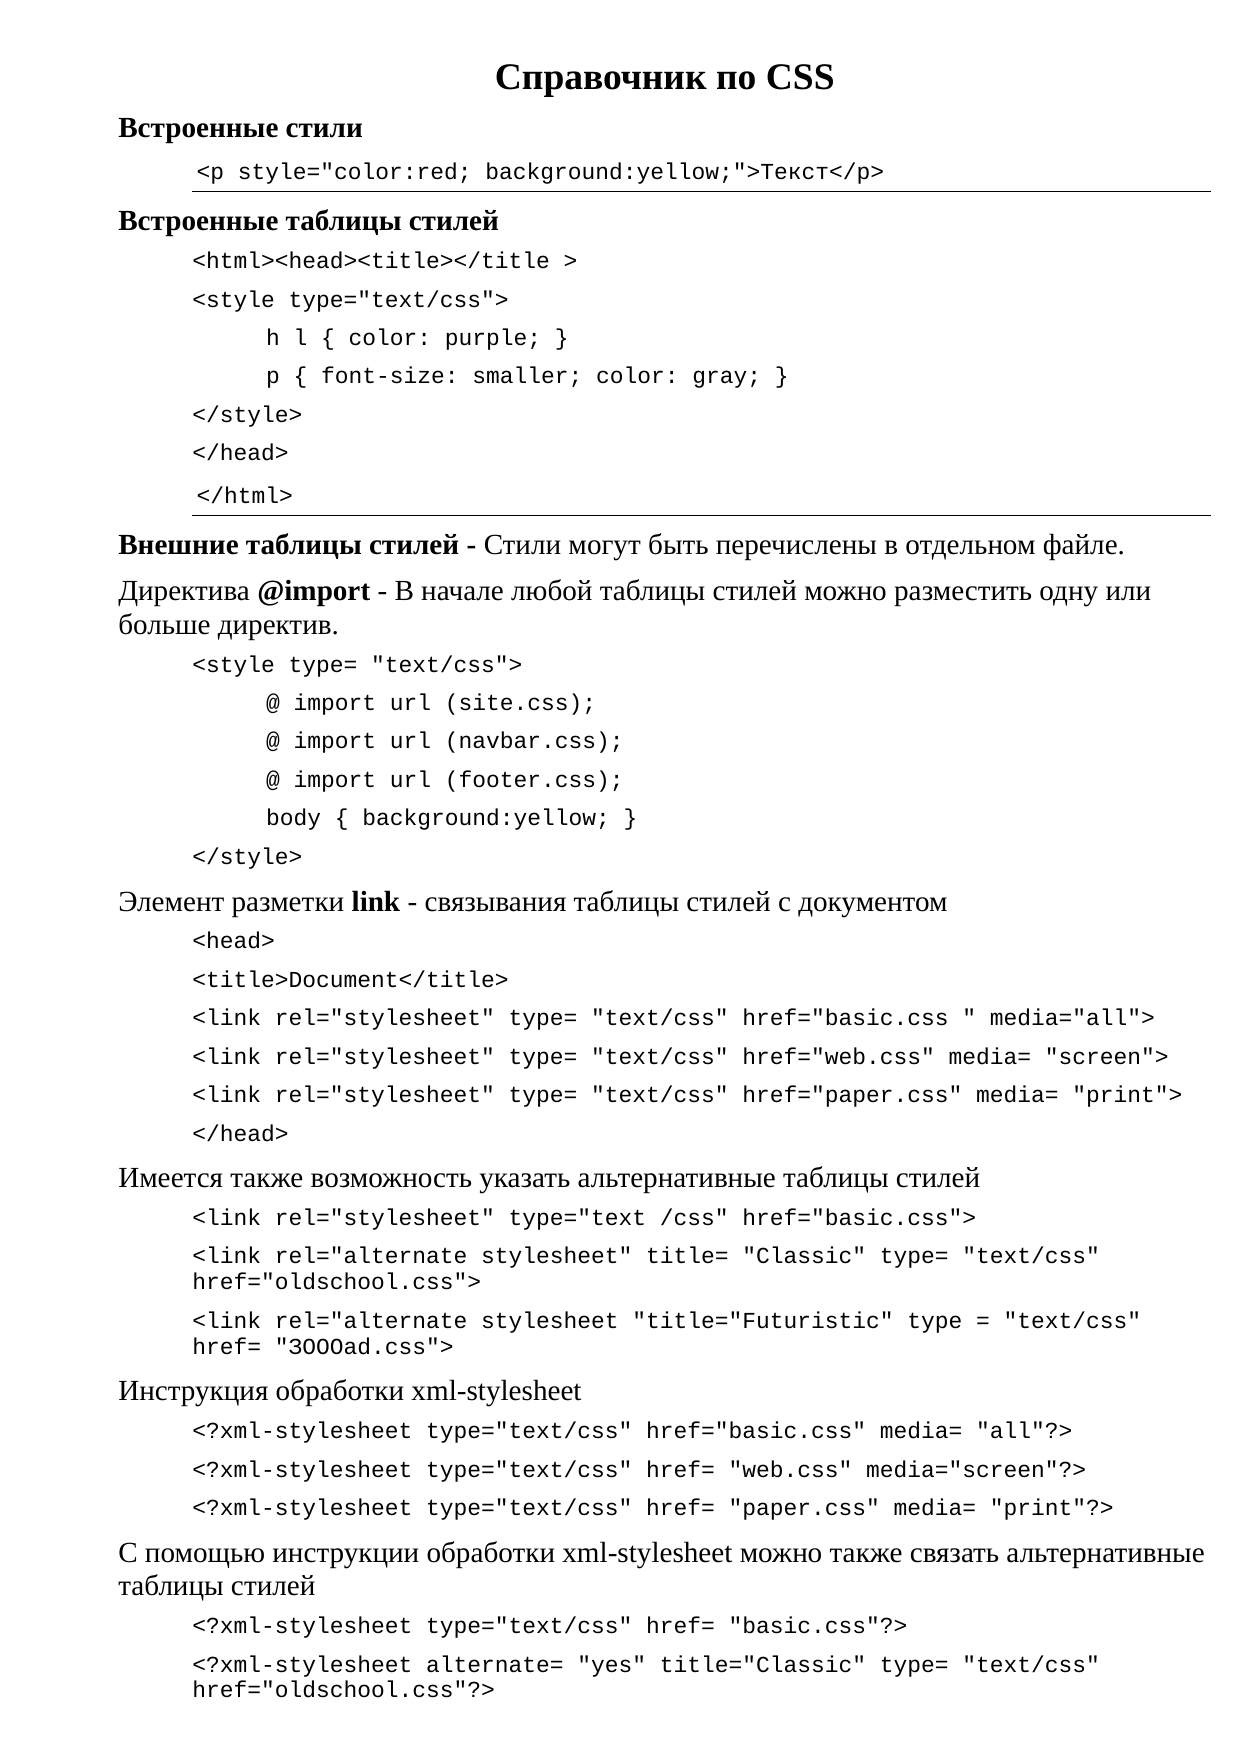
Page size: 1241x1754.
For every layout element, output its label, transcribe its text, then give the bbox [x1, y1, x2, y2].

text <?xml-stylesheet alternate= "yes" title="Classic" type= "text/css" href="oldschool.css"?> [192, 1653, 1211, 1705]
text <?xml-stylesheet type="text/css" href="basic.css" media= "all"?> [192, 1419, 1211, 1446]
text <р style="color:red; background:уеllоw;">Текст</р> [192, 156, 1211, 191]
text <link rel="stylesheet" type= "text/css" href="web.css" media= "screen"> [192, 1045, 1211, 1071]
text <link rel="alternate stylesheet" title= "Classic" type= "text/css" href="oldschool.css"> [192, 1245, 1211, 1297]
text Встроенные таблицы стилей [118, 203, 1211, 237]
text <style type= "text/css"> [192, 653, 1211, 679]
text <?xml-stylesheet type="text/css" href= "basic.css"?> [192, 1614, 1211, 1640]
text р { font-size: smaller; color: gray; } [192, 365, 1211, 391]
text <html><head><title></title > [192, 249, 1211, 275]
text Элемент разметки link - связывания таблицы стилей с документом [118, 884, 1211, 917]
text </style> [192, 845, 1211, 871]
text <link rel="stylesheet" type="text /css" href="basic.css"> [192, 1206, 1211, 1232]
text <link rel="stylesheet" type= "text/css" href="paper.css" media= "print"> [192, 1083, 1211, 1109]
text body { background:yellow; } [192, 807, 1211, 833]
text </style> [192, 403, 1211, 429]
text Инструкция обработки xml-stylesheet [118, 1373, 1211, 1407]
text <link rel="alternate stylesheet "title="Futuristic" type = "text/css" href= "ЗOOOad.css"> [192, 1309, 1211, 1361]
text @ import url (navbar.css); [192, 730, 1211, 756]
text @ import url (footer.css); [192, 768, 1211, 794]
text <link rel="stylesheet" type= "text/css" href="basic.css " media="all"> [192, 1007, 1211, 1032]
text Директива @import - В начале любой таблицы стилей можно разместить одну или больше директив. [118, 573, 1211, 641]
text h l { color: purple; } [192, 326, 1211, 352]
text <head> [192, 930, 1211, 956]
subtitle Справочник по CSS [118, 54, 1211, 98]
text </head> [192, 442, 1211, 468]
text <style type="text/css"> [192, 288, 1211, 314]
text </html> [192, 480, 1211, 515]
text С помощью инструкции обработки xml-stylesheet можно также связать альтернативные таблицы стилей [118, 1535, 1211, 1602]
text @ import url (site.css); [192, 691, 1211, 717]
text <title>Document</title> [192, 968, 1211, 994]
text </head> [192, 1122, 1211, 1148]
text Имеется также возможность указать альтернативные таблицы стилей [118, 1160, 1211, 1194]
text <?xml-stylesheet type="text/css" href= "paper.css" media= "print"?> [192, 1496, 1211, 1522]
text <?xml-stylesheet type="text/css" href= "web.css" media="screen"?> [192, 1458, 1211, 1484]
text Встроенные стили [118, 110, 1211, 144]
text Внешние таблицы стилей - Стили могут быть перечислены в отдельном файле. [118, 527, 1211, 561]
